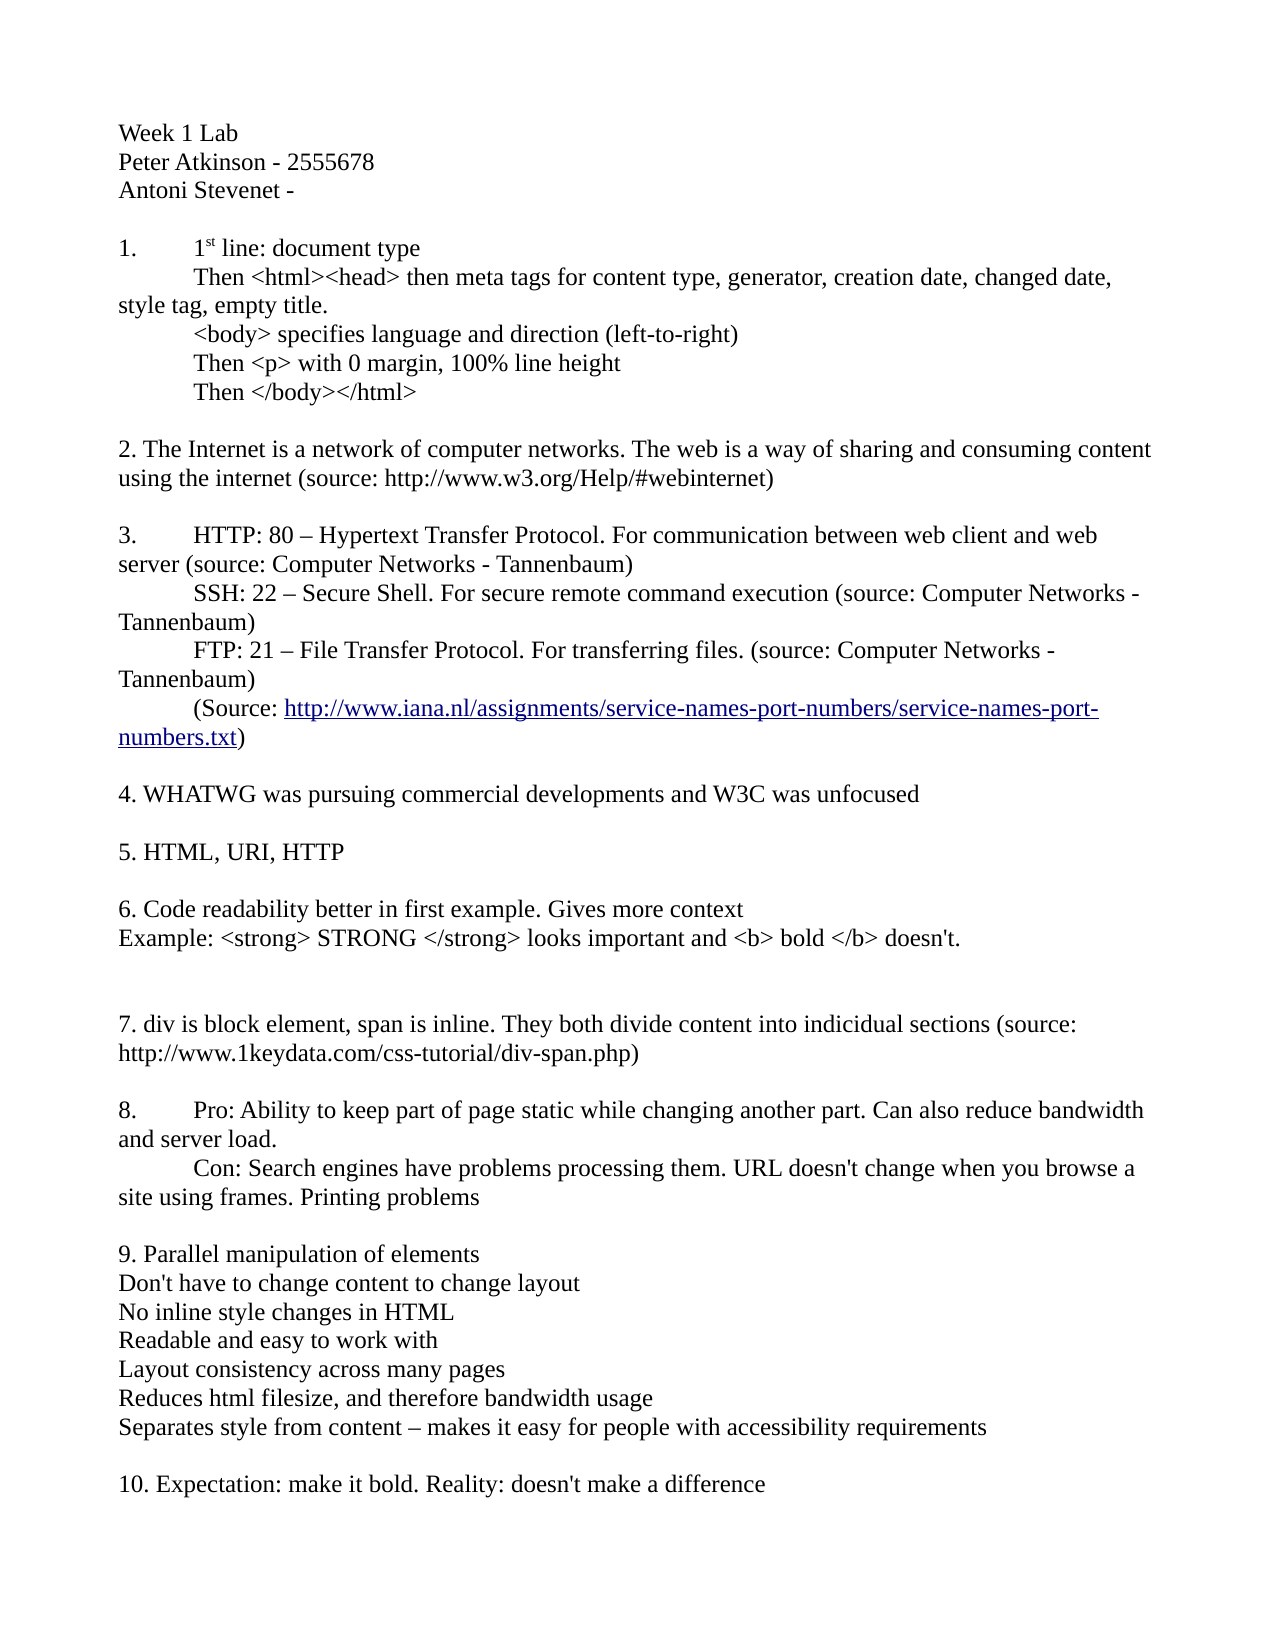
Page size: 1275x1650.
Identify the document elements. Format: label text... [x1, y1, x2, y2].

text 7. div is block element, span is inline. They both divide content into indicidual sections (source: http://www.1keydata.com/css-tutorial/div-span.php) [118, 1009, 1157, 1067]
text Peter Atkinson - 2555678 [118, 147, 1157, 176]
text Con: Search engines have problems processing them. URL doesn't change when you browse a site using frames. Printing problems [118, 1153, 1157, 1211]
text 4. WHATWG was pursuing commercial developments and W3C was unfocused [118, 779, 1157, 808]
text Then </body></html> [118, 377, 1157, 406]
text 1. 1st line: document type [118, 233, 1157, 262]
text Separates style from content – makes it easy for people with accessibility requirements [118, 1412, 1157, 1441]
text Layout consistency across many pages [118, 1354, 1157, 1383]
text <body> specifies language and direction (left-to-right) [118, 319, 1157, 348]
text FTP: 21 – File Transfer Protocol. For transferring files. (source: Computer Networks - Tannenbaum) [118, 636, 1157, 693]
text 6. Code readability better in first example. Gives more context [118, 894, 1157, 923]
text Week 1 Lab [118, 118, 1157, 147]
text 10. Expectation: make it bold. Reality: doesn't make a difference [118, 1469, 1157, 1498]
text Readable and easy to work with [118, 1326, 1157, 1354]
text Reduces html filesize, and therefore bandwidth usage [118, 1383, 1157, 1412]
text Then <html><head> then meta tags for content type, generator, creation date, changed date, style tag, empty title. [118, 262, 1157, 319]
text Don't have to change content to change layout [118, 1268, 1157, 1297]
text 8. Pro: Ability to keep part of page static while changing another part. Can also reduce bandwidth and server load. [118, 1096, 1157, 1153]
text Example: <strong> STRONG </strong> looks important and <b> bold </b> doesn't. [118, 923, 1157, 952]
text 9. Parallel manipulation of elements [118, 1239, 1157, 1268]
text 2. The Internet is a network of computer networks. The web is a way of sharing and consuming content using the internet (source: http://www.w3.org/Help/#webinternet) [118, 434, 1157, 492]
text (Source: http://www.iana.nl/assignments/service-names-port-numbers/service-names-port-numbers.txt) [118, 693, 1157, 751]
text Antoni Stevenet - [118, 176, 1157, 204]
text SSH: 22 – Secure Shell. For secure remote command execution (source: Computer Networks - Tannenbaum) [118, 578, 1157, 636]
text 5. HTML, URI, HTTP [118, 837, 1157, 866]
text 3. HTTP: 80 – Hypertext Transfer Protocol. For communication between web client and web server (source: Computer Networks - Tannenbaum) [118, 521, 1157, 578]
text No inline style changes in HTML [118, 1297, 1157, 1326]
text Then <p> with 0 margin, 100% line height [118, 348, 1157, 377]
